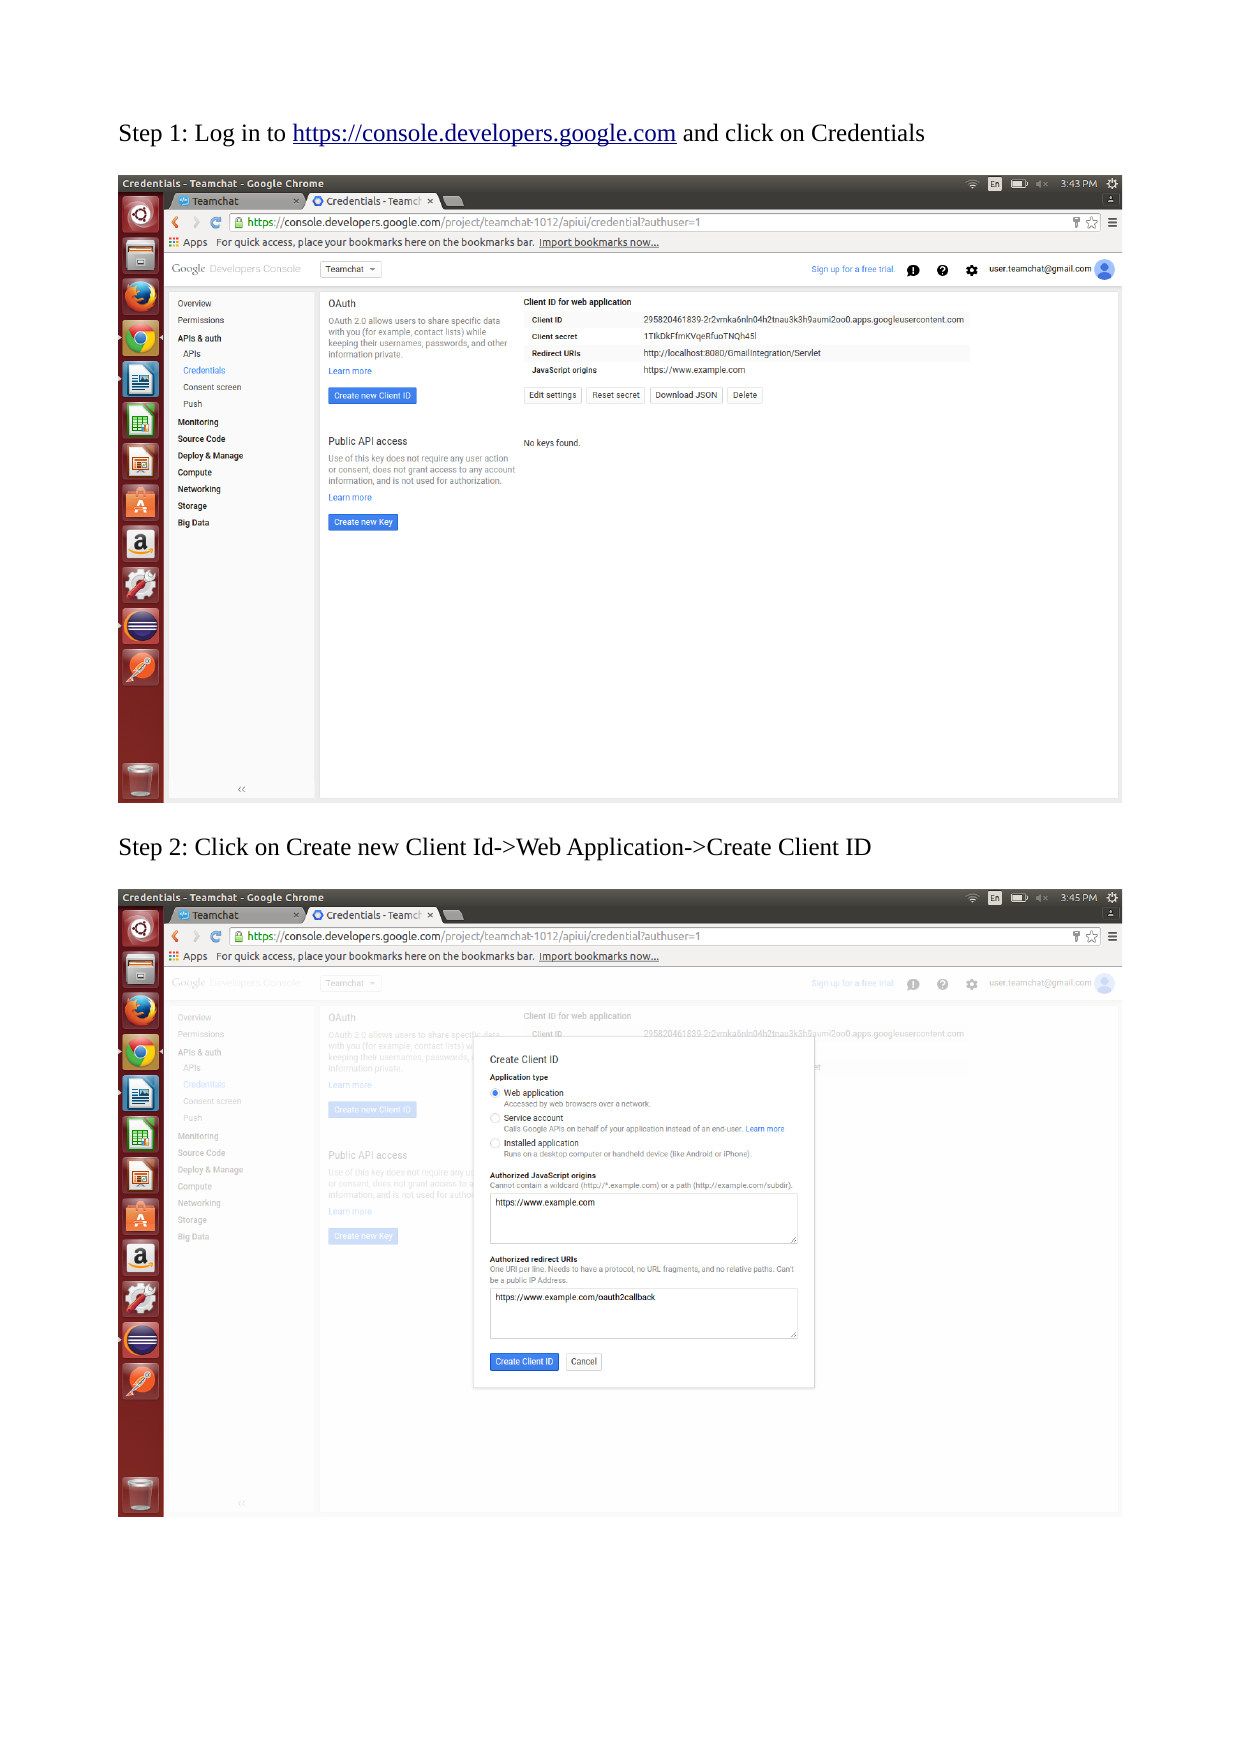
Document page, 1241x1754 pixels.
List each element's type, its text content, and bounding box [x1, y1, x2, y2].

text Step 1: Log in to https://console.developers.google.com and click on Credentials [118, 118, 1122, 147]
picture [118, 175, 1123, 803]
picture [118, 889, 1123, 1517]
text Step 2: Click on Create new Client Id->Web Application->Create Client ID [118, 832, 1122, 861]
